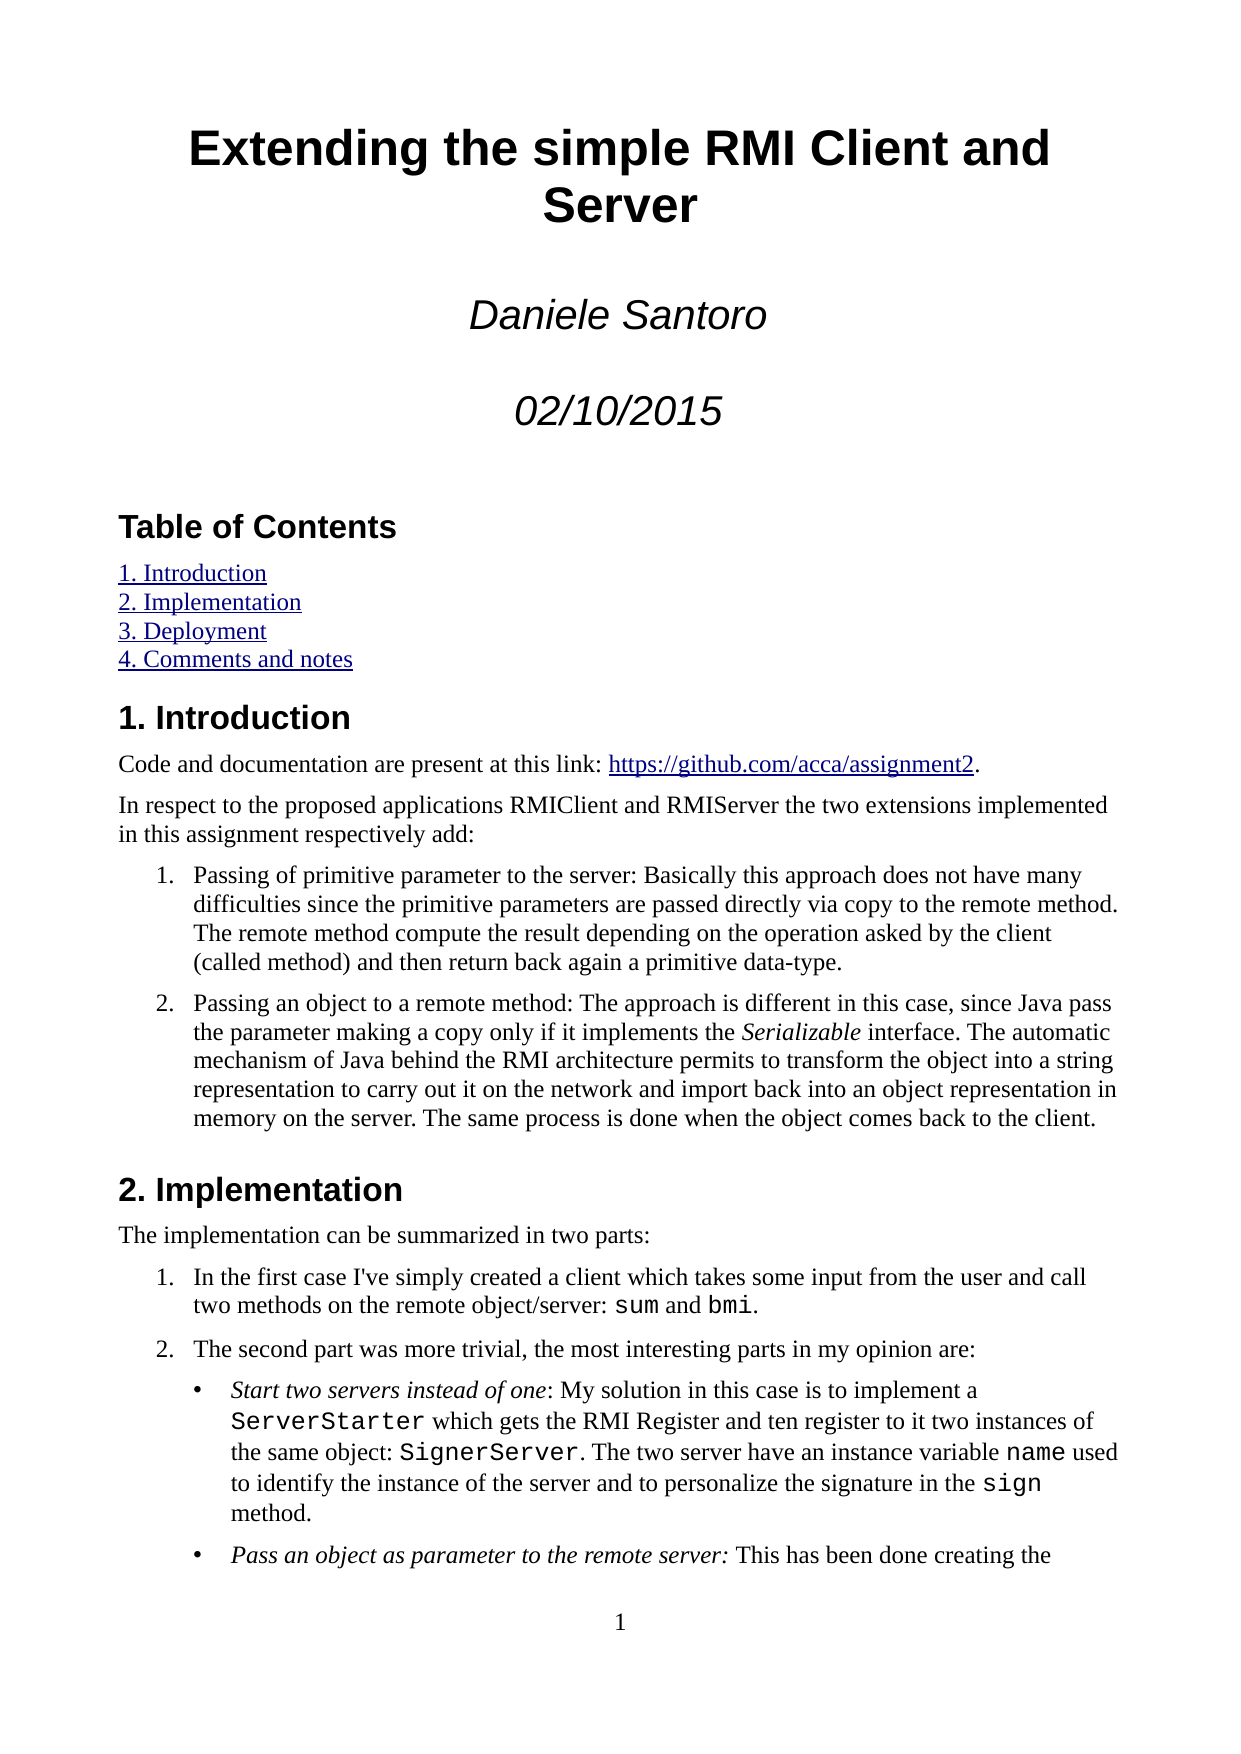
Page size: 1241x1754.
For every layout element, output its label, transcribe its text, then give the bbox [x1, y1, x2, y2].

subtitle Table of Contents [118, 507, 1122, 546]
list Passing an object to a remote method: The approach is different in this case, since Java pass the parameter making a copy only if it implements the Serializable interface. The automatic mechanism of Java behind the RMI architecture permits to transform the object into a string representation to carry out it on the network and import back into an object representation in memory on the server. The same process is done when the object comes back to the client. [156, 988, 1122, 1132]
text 1. Introduction [118, 558, 1122, 587]
text The implementation can be summarized in two parts: [118, 1221, 1122, 1249]
text 3. Deployment [118, 616, 1122, 644]
text Code and documentation are present at this link: https://github.com/acca/assignment2. [118, 749, 1122, 778]
list In the first case I've simply created a client which takes some input from the user and call two methods on the remote object/server: sum and bmi. [156, 1262, 1122, 1321]
subtitle Daniele Santoro [118, 291, 1122, 338]
text In respect to the proposed applications RMIClient and RMIServer the two extensions implemented in this assignment respectively add: [118, 791, 1122, 848]
list Passing of primitive parameter to the server: Basically this approach does not have many difficulties since the primitive parameters are passed directly via copy to the remote method. The remote method compute the result depending on the operation asked by the client (called method) and then return back again a primitive data-type. [156, 861, 1122, 976]
list Pass an object as parameter to the remote server: This has been done creating the [193, 1540, 1122, 1571]
list Start two servers instead of one: My solution in this case is to implement a ServerStarter which gets the RMI Register and ten register to it two instances of the same object: SignerServer. The two server have an instance variable name used to identify the instance of the server and to personalize the signature in the sign method. [193, 1375, 1122, 1527]
text 2. Implementation [118, 587, 1122, 616]
subtitle Implementation [118, 1169, 1122, 1208]
subtitle 02/10/2015 [118, 386, 1122, 434]
text 4. Comments and notes [118, 644, 1122, 673]
title Extending the simple RMI Client and Server [118, 118, 1122, 233]
subtitle Introduction [118, 698, 1122, 737]
list The second part was more trivial, the most interesting parts in my opinion are: [156, 1334, 1122, 1363]
